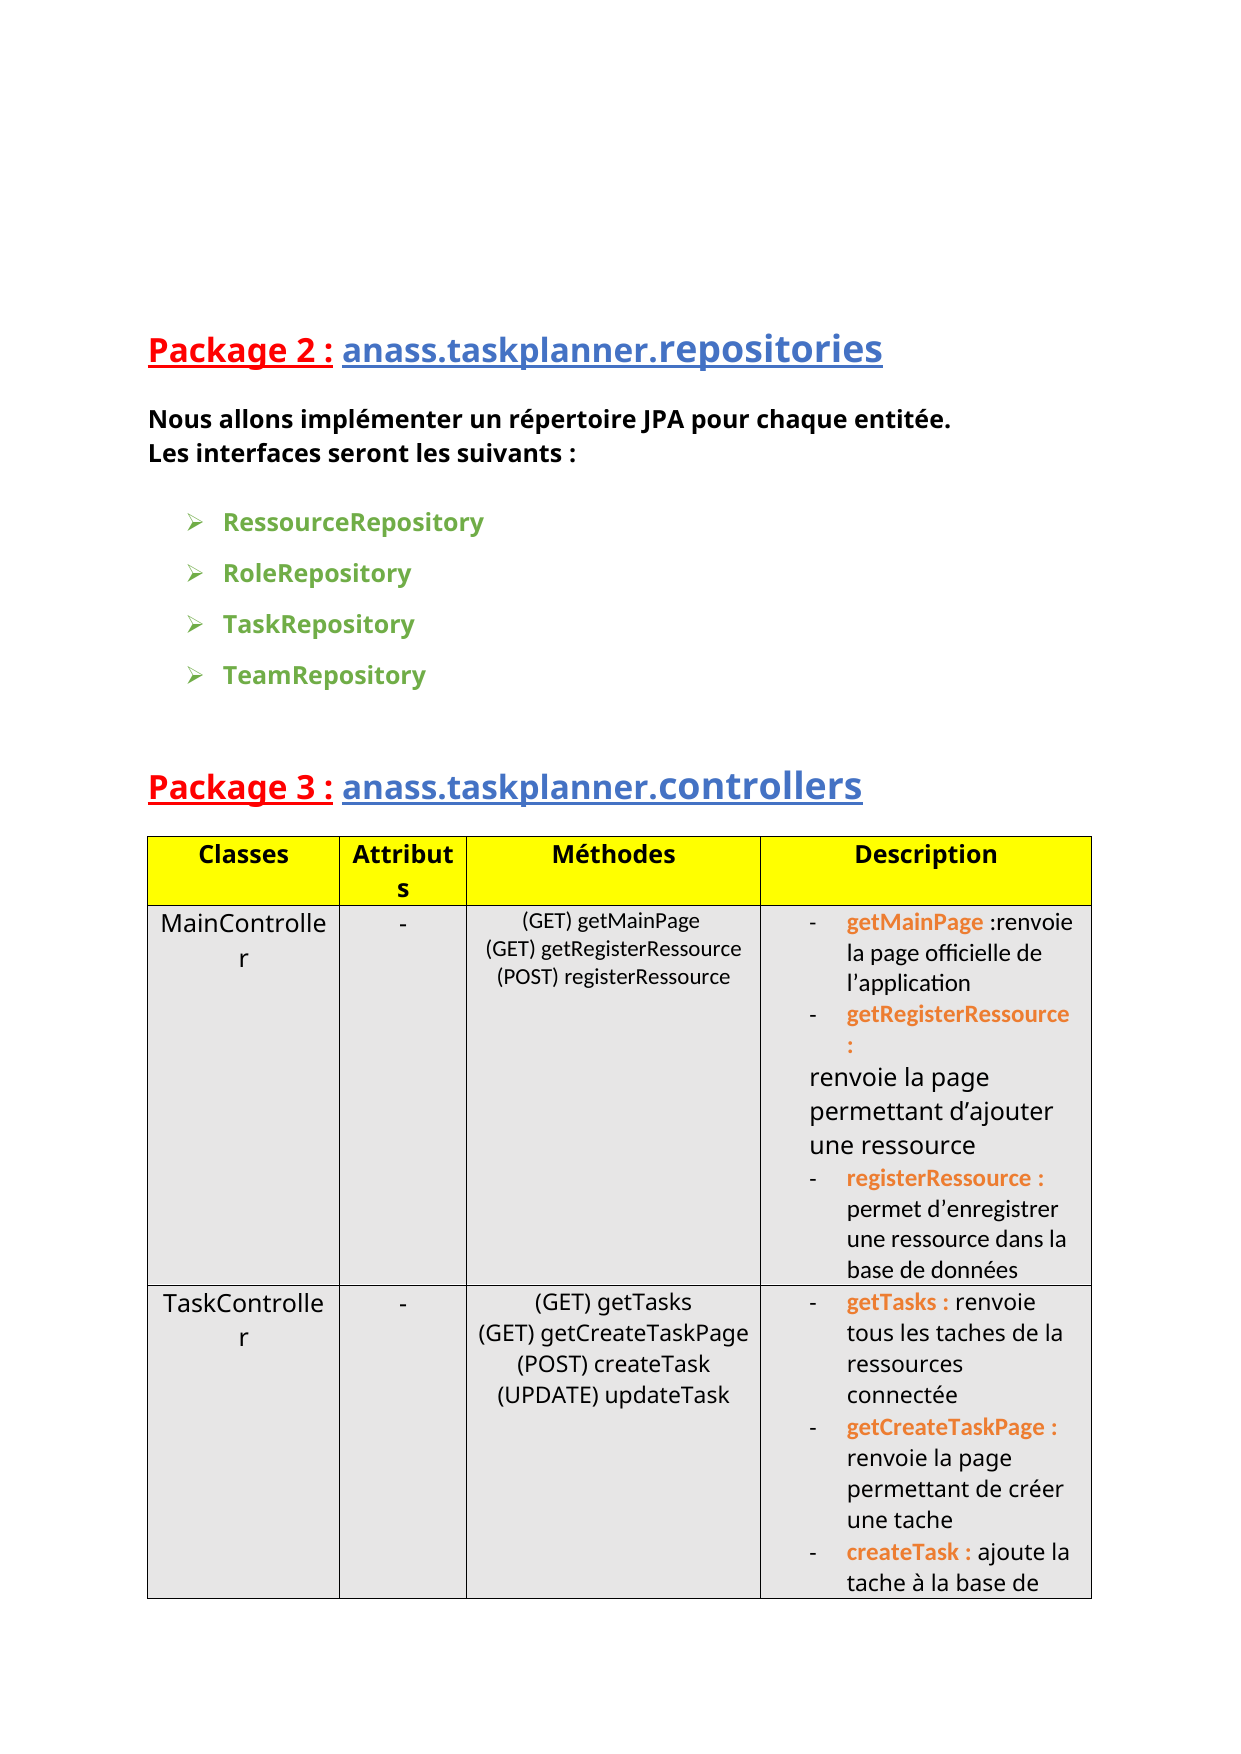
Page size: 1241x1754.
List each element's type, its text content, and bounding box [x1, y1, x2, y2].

table_cell (GET) getTasks (GET) getCreateTaskPage (POST) createTask (UPDATE) updateTask [467, 1286, 760, 1598]
text Nous allons implémenter un répertoire JPA pour chaque entitée. [148, 402, 1093, 436]
table_cell (GET) getMainPage (GET) getRegisterRessource (POST) registerRessource [467, 906, 760, 1284]
table_cell getTasks : renvoie tous les taches de la ressources connectée getCreateTaskPage : renvoie la page permettant de créer une tache createTask : ajoute la tache à la base de [761, 1286, 1091, 1598]
table_cell MainController [148, 906, 339, 1284]
table_header Description [761, 837, 1091, 905]
text Package 3 : anass.taskplanner.controllers [148, 759, 1093, 810]
text Package 2 : anass.taskplanner.repositories [148, 323, 1093, 374]
list TeamRepository [185, 657, 1093, 691]
table_cell - [340, 1286, 466, 1598]
table_cell TaskController [148, 1286, 339, 1598]
list RessourceRepository [185, 504, 1093, 538]
table_header Classes [148, 837, 339, 905]
table_cell getMainPage :renvoie la page officielle de l’application getRegisterRessource : renvoie la page permettant d’ajouter une ressource registerRessource : permet d’enregistrer une ressource dans la base de données [761, 906, 1091, 1284]
list RoleRepository [185, 555, 1093, 589]
table_header Attributs [340, 837, 466, 905]
table_header Méthodes [467, 837, 760, 905]
text Les interfaces seront les suivants : [148, 436, 1093, 470]
table_cell - [340, 906, 466, 1284]
list TaskRepository [185, 606, 1093, 640]
